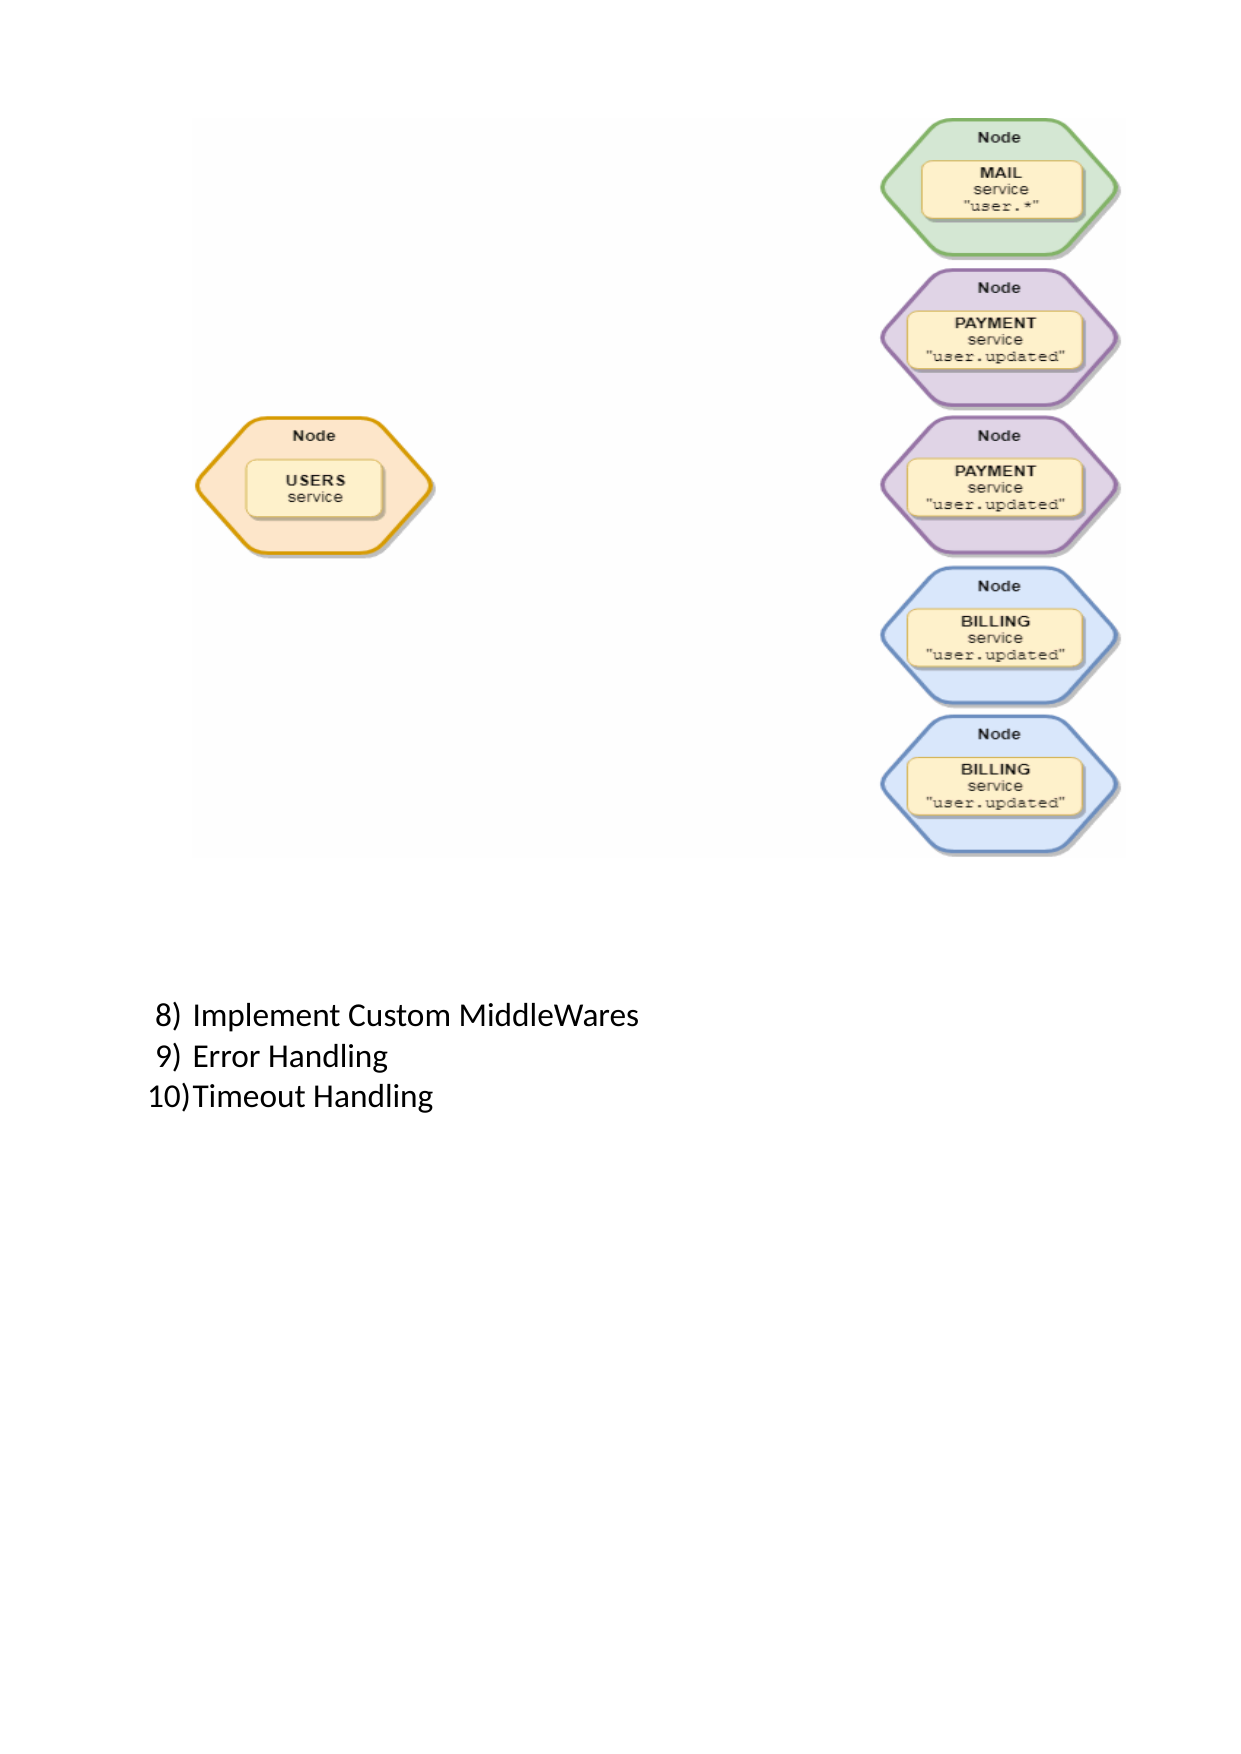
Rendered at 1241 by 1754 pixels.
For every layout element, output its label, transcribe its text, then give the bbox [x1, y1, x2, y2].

list Error Handling [155, 1034, 1122, 1075]
list Implement Custom MiddleWares [155, 994, 1122, 1034]
list Timeout Handling [147, 1075, 1122, 1116]
picture [191, 118, 1127, 858]
